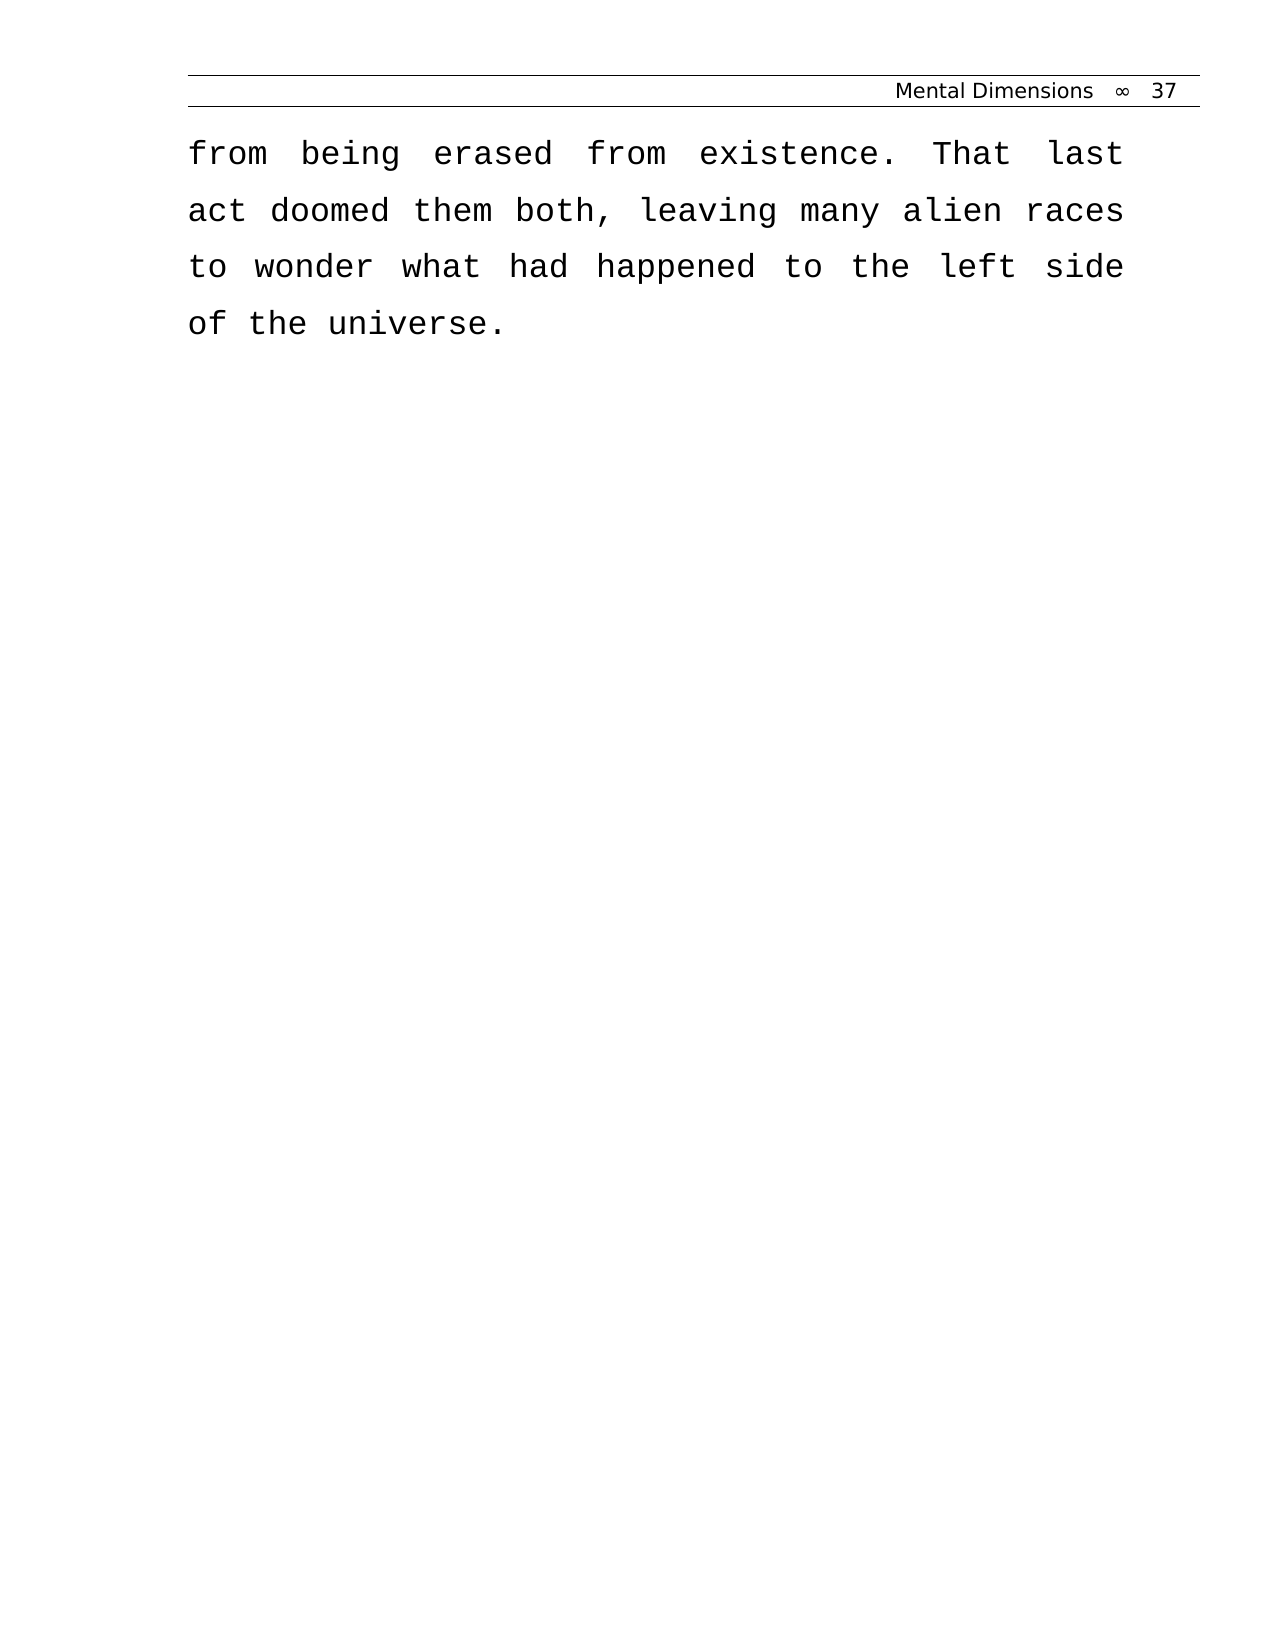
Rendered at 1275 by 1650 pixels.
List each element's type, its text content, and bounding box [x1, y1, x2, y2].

text from being erased from existence. That last act doomed them both, leaving many alien races to wonder what had happened to the left side of the universe. [187, 137, 1125, 344]
